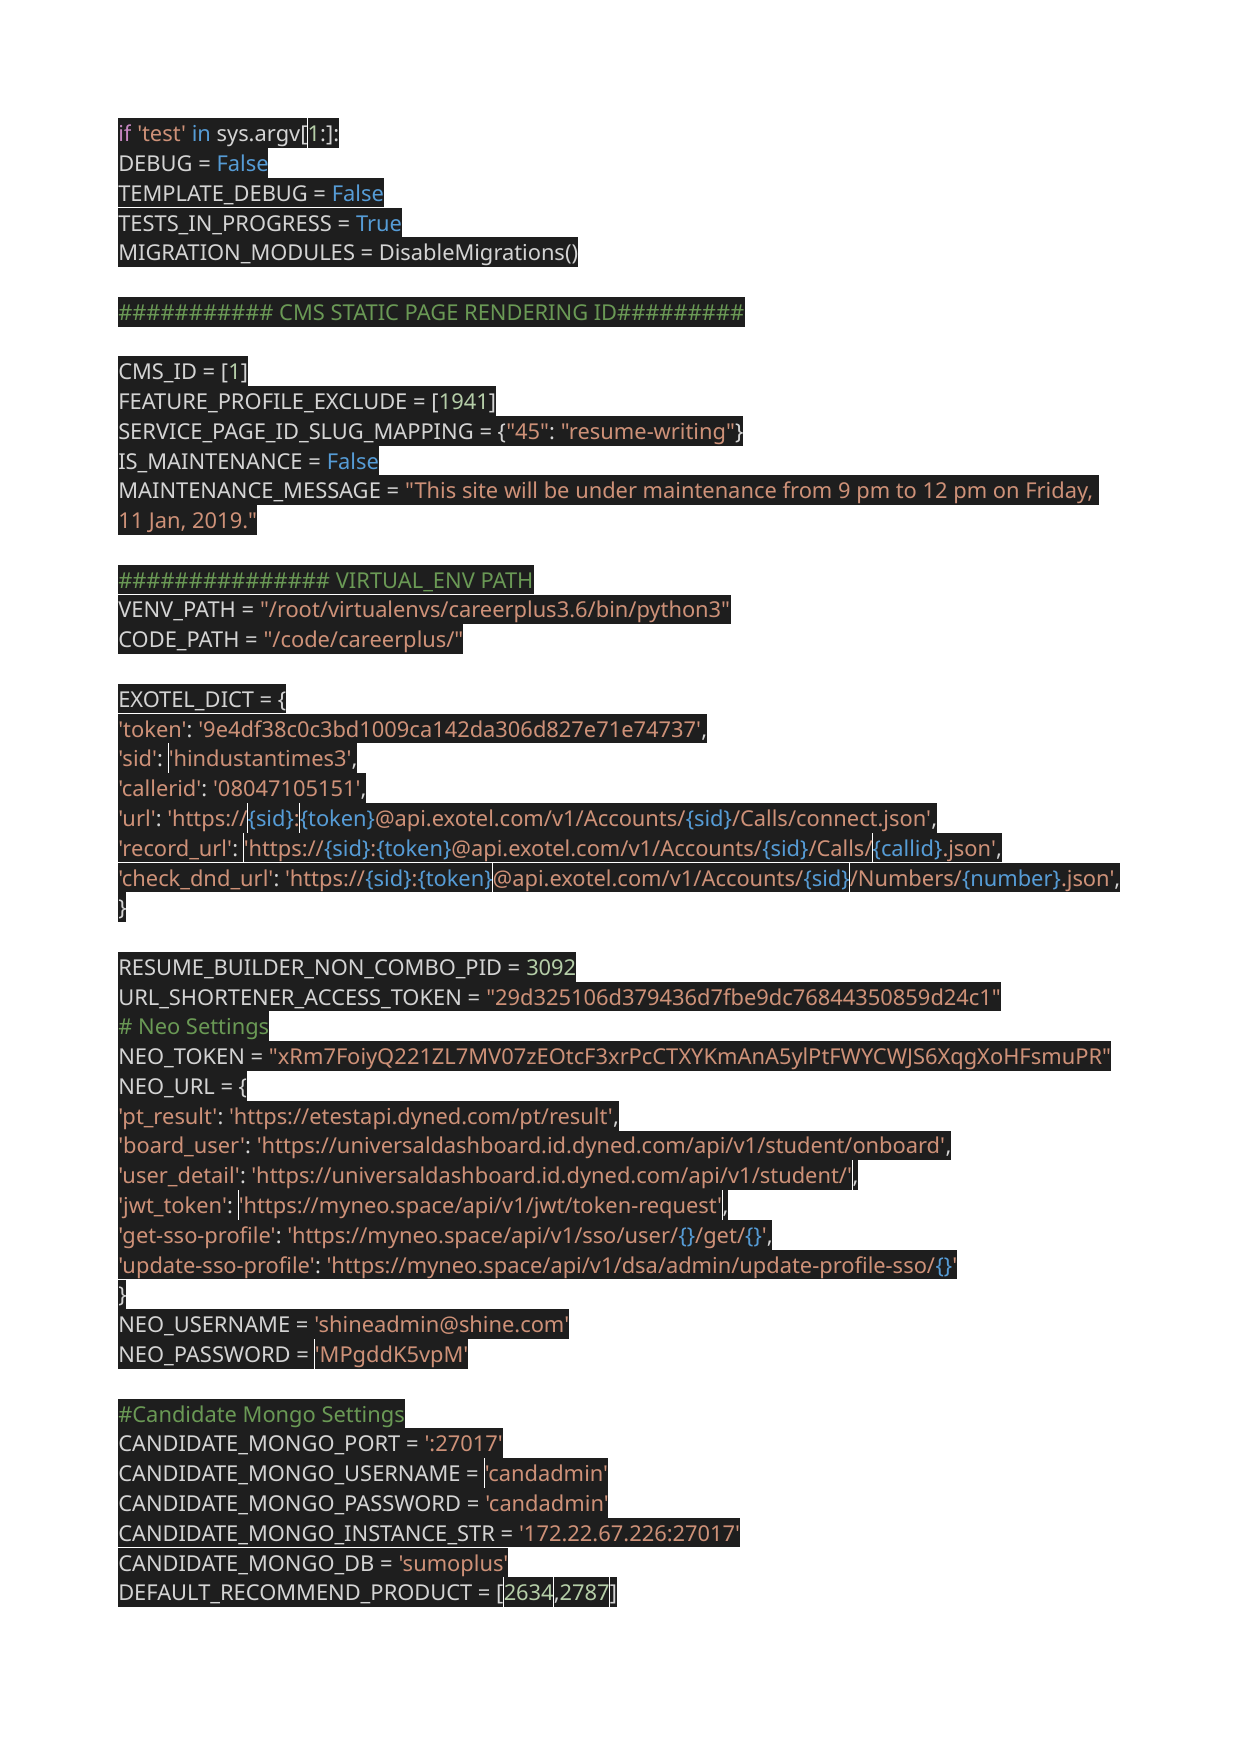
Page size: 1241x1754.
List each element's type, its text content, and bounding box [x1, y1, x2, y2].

text NEO_TOKEN = "xRm7FoiyQ221ZL7MV07zEOtcF3xrPcCTXYKmAnA5ylPtFWYCWJS6XqgXoHFsmuPR" [118, 1041, 1122, 1071]
text 'url': 'https://{sid}:{token}@api.exotel.com/v1/Accounts/{sid}/Calls/connect.json', [118, 803, 1122, 833]
text DEFAULT_RECOMMEND_PRODUCT = [2634,2787] [118, 1577, 1122, 1607]
text 'token': '9e4df38c0c3bd1009ca142da306d827e71e74737', [118, 713, 1122, 743]
text 'sid': 'hindustantimes3', [118, 743, 1122, 773]
text CMS_ID = [1] [118, 356, 1122, 386]
text # Neo Settings [118, 1011, 1122, 1041]
text 'board_user': 'https://universaldashboard.id.dyned.com/api/v1/student/onboard', [118, 1131, 1122, 1160]
text CANDIDATE_MONGO_INSTANCE_STR = '172.22.67.226:27017' [118, 1518, 1122, 1547]
text MIGRATION_MODULES = DisableMigrations() [118, 237, 1122, 267]
text 'record_url': 'https://{sid}:{token}@api.exotel.com/v1/Accounts/{sid}/Calls/{callid}.json', [118, 833, 1122, 862]
text FEATURE_PROFILE_EXCLUDE = [1941] [118, 386, 1122, 416]
text } [118, 892, 1122, 922]
text CANDIDATE_MONGO_PORT = ':27017' [118, 1428, 1122, 1458]
text SERVICE_PAGE_ID_SLUG_MAPPING = {"45": "resume-writing"} [118, 416, 1122, 446]
text 'update-sso-profile': 'https://myneo.space/api/v1/dsa/admin/update-profile-sso/{}' [118, 1250, 1122, 1279]
text IS_MAINTENANCE = False [118, 446, 1122, 475]
text ############### VIRTUAL_ENV PATH [118, 565, 1122, 594]
text #Candidate Mongo Settings [118, 1398, 1122, 1428]
text URL_SHORTENER_ACCESS_TOKEN = "29d325106d379436d7fbe9dc76844350859d24c1" [118, 982, 1122, 1011]
text 'get-sso-profile': 'https://myneo.space/api/v1/sso/user/{}/get/{}', [118, 1220, 1122, 1250]
text MAINTENANCE_MESSAGE = "This site will be under maintenance from 9 pm to 12 pm on Friday, 11 Jan, 2019." [118, 475, 1122, 535]
text NEO_URL = { [118, 1071, 1122, 1101]
text 'pt_result': 'https://etestapi.dyned.com/pt/result', [118, 1101, 1122, 1131]
text RESUME_BUILDER_NON_COMBO_PID = 3092 [118, 952, 1122, 982]
text CANDIDATE_MONGO_DB = 'sumoplus' [118, 1547, 1122, 1577]
text NEO_USERNAME = 'shineadmin@shine.com' [118, 1309, 1122, 1339]
text VENV_PATH = "/root/virtualenvs/careerplus3.6/bin/python3" [118, 594, 1122, 624]
text CODE_PATH = "/code/careerplus/" [118, 624, 1122, 654]
text 'check_dnd_url': 'https://{sid}:{token}@api.exotel.com/v1/Accounts/{sid}/Numbers/{number}.json', [118, 862, 1122, 892]
text EXOTEL_DICT = { [118, 684, 1122, 713]
text ########### CMS STATIC PAGE RENDERING ID######### [118, 297, 1122, 327]
text TEMPLATE_DEBUG = False [118, 178, 1122, 207]
text TESTS_IN_PROGRESS = True [118, 207, 1122, 237]
text 'callerid': '08047105151', [118, 773, 1122, 803]
text 'user_detail': 'https://universaldashboard.id.dyned.com/api/v1/student/', [118, 1160, 1122, 1190]
text if 'test' in sys.argv[1:]: [118, 118, 1122, 148]
text 'jwt_token': 'https://myneo.space/api/v1/jwt/token-request', [118, 1190, 1122, 1220]
text NEO_PASSWORD = 'MPgddK5vpM' [118, 1339, 1122, 1369]
text CANDIDATE_MONGO_PASSWORD = 'candadmin' [118, 1488, 1122, 1518]
text CANDIDATE_MONGO_USERNAME = 'candadmin' [118, 1458, 1122, 1488]
text } [118, 1279, 1122, 1309]
text DEBUG = False [118, 148, 1122, 178]
